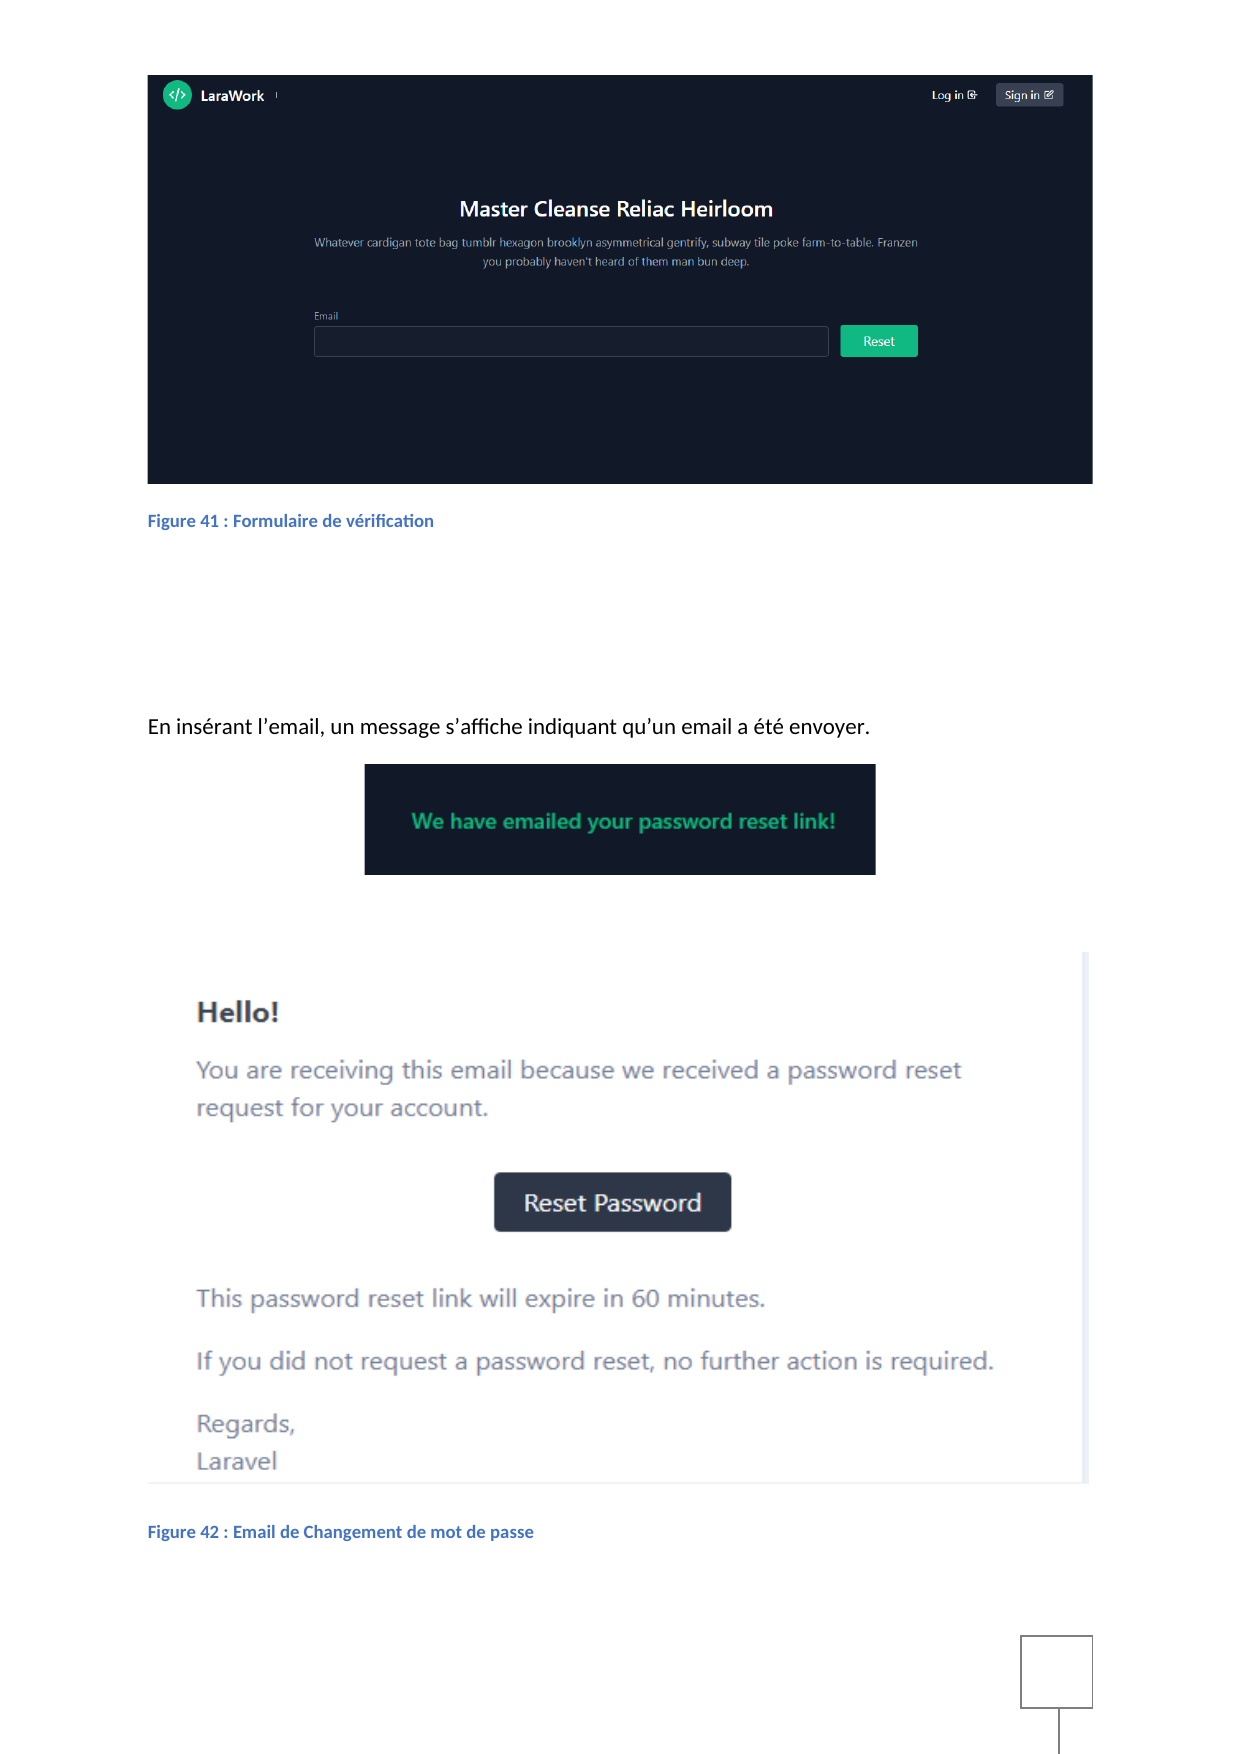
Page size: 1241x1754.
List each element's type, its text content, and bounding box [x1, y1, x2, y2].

text Figure 42 : Email de Changement de mot de passe [148, 1520, 1093, 1543]
text En insérant l’email, un message s’affiche indiquant qu’un email a été envoyer. [148, 712, 1093, 740]
text Figure 41 : Formulaire de vérification [148, 509, 1093, 532]
